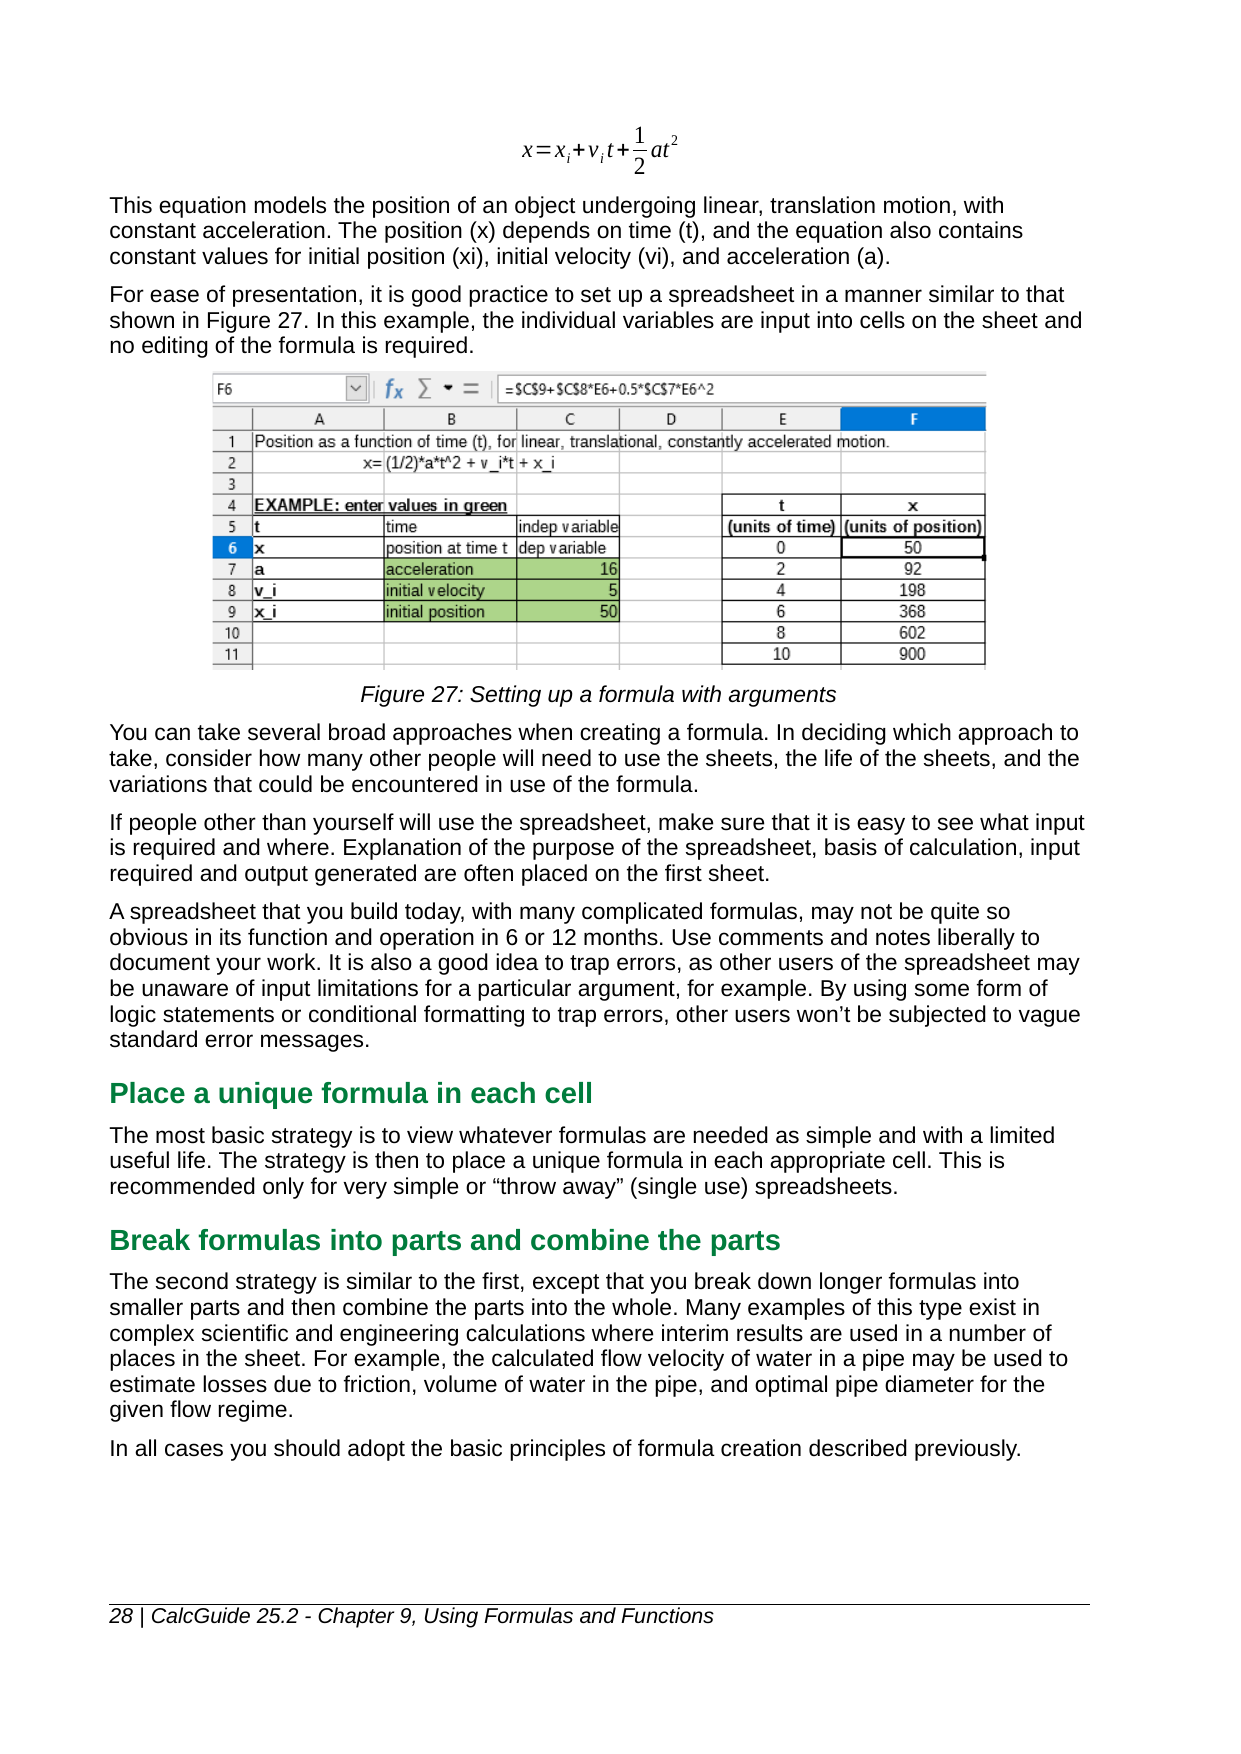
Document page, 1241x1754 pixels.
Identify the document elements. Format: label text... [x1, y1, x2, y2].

text In all cases you should adopt the basic principles of formula creation described previously. [109, 1435, 1090, 1461]
text Figure 27: Setting up a formula with arguments [212, 682, 986, 708]
text The most basic strategy is to view whatever formulas are needed as simple and with a limited useful life. The strategy is then to place a unique formula in each appropriate cell. This is recommended only for very simple or “throw away” (single use) spreadsheets. [109, 1122, 1090, 1199]
text For ease of presentation, it is good practice to set up a spreadsheet in a manner similar to that shown in Figure 27. In this example, the individual variables are input into cells on the sheet and no editing of the formula is required. [109, 282, 1090, 359]
text A spreadsheet that you build today, with many complicated formulas, may not be quite so obvious in its function and operation in 6 or 12 months. Use comments and notes liberally to document your work. It is also a good idea to trap errors, as other users of the spreadsheet may be unaware of input limitations for a particular argument, for example. By using some form of logic statements or conditional formatting to trap errors, other users won’t be subjected to vague standard error messages. [109, 899, 1090, 1053]
text If people other than yourself will use the spreadsheet, make sure that it is easy to see what input is required and where. Explanation of the purpose of the spreadsheet, basis of calculation, input required and output generated are often placed on the first sheet. [109, 809, 1090, 886]
text The second strategy is similar to the first, except that you break down longer formulas into smaller parts and then combine the parts into the whole. Many examples of this type exist in complex scientific and engineering calculations where interim results are used in a number of places in the sheet. For example, the calculated flow velocity of water in a pipe may be used to estimate losses due to friction, volume of water in the pipe, and optimal pipe diameter for the given flow regime. [109, 1269, 1090, 1423]
picture [212, 371, 987, 670]
text This equation models the position of an object undergoing linear, translation motion, with constant acceleration. The position (x) depends on time (t), and the equation also contains constant values for initial position (xi), initial velocity (vi), and acceleration (a). [109, 192, 1090, 269]
subtitle Place a unique formula in each cell [109, 1077, 1090, 1110]
subtitle Break formulas into parts and combine the parts [109, 1224, 1090, 1257]
text You can take several broad approaches when creating a formula. In deciding which approach to take, consider how many other people will need to use the sheets, the life of the sheets, and the variations that could be encountered in use of the formula. [109, 720, 1090, 797]
